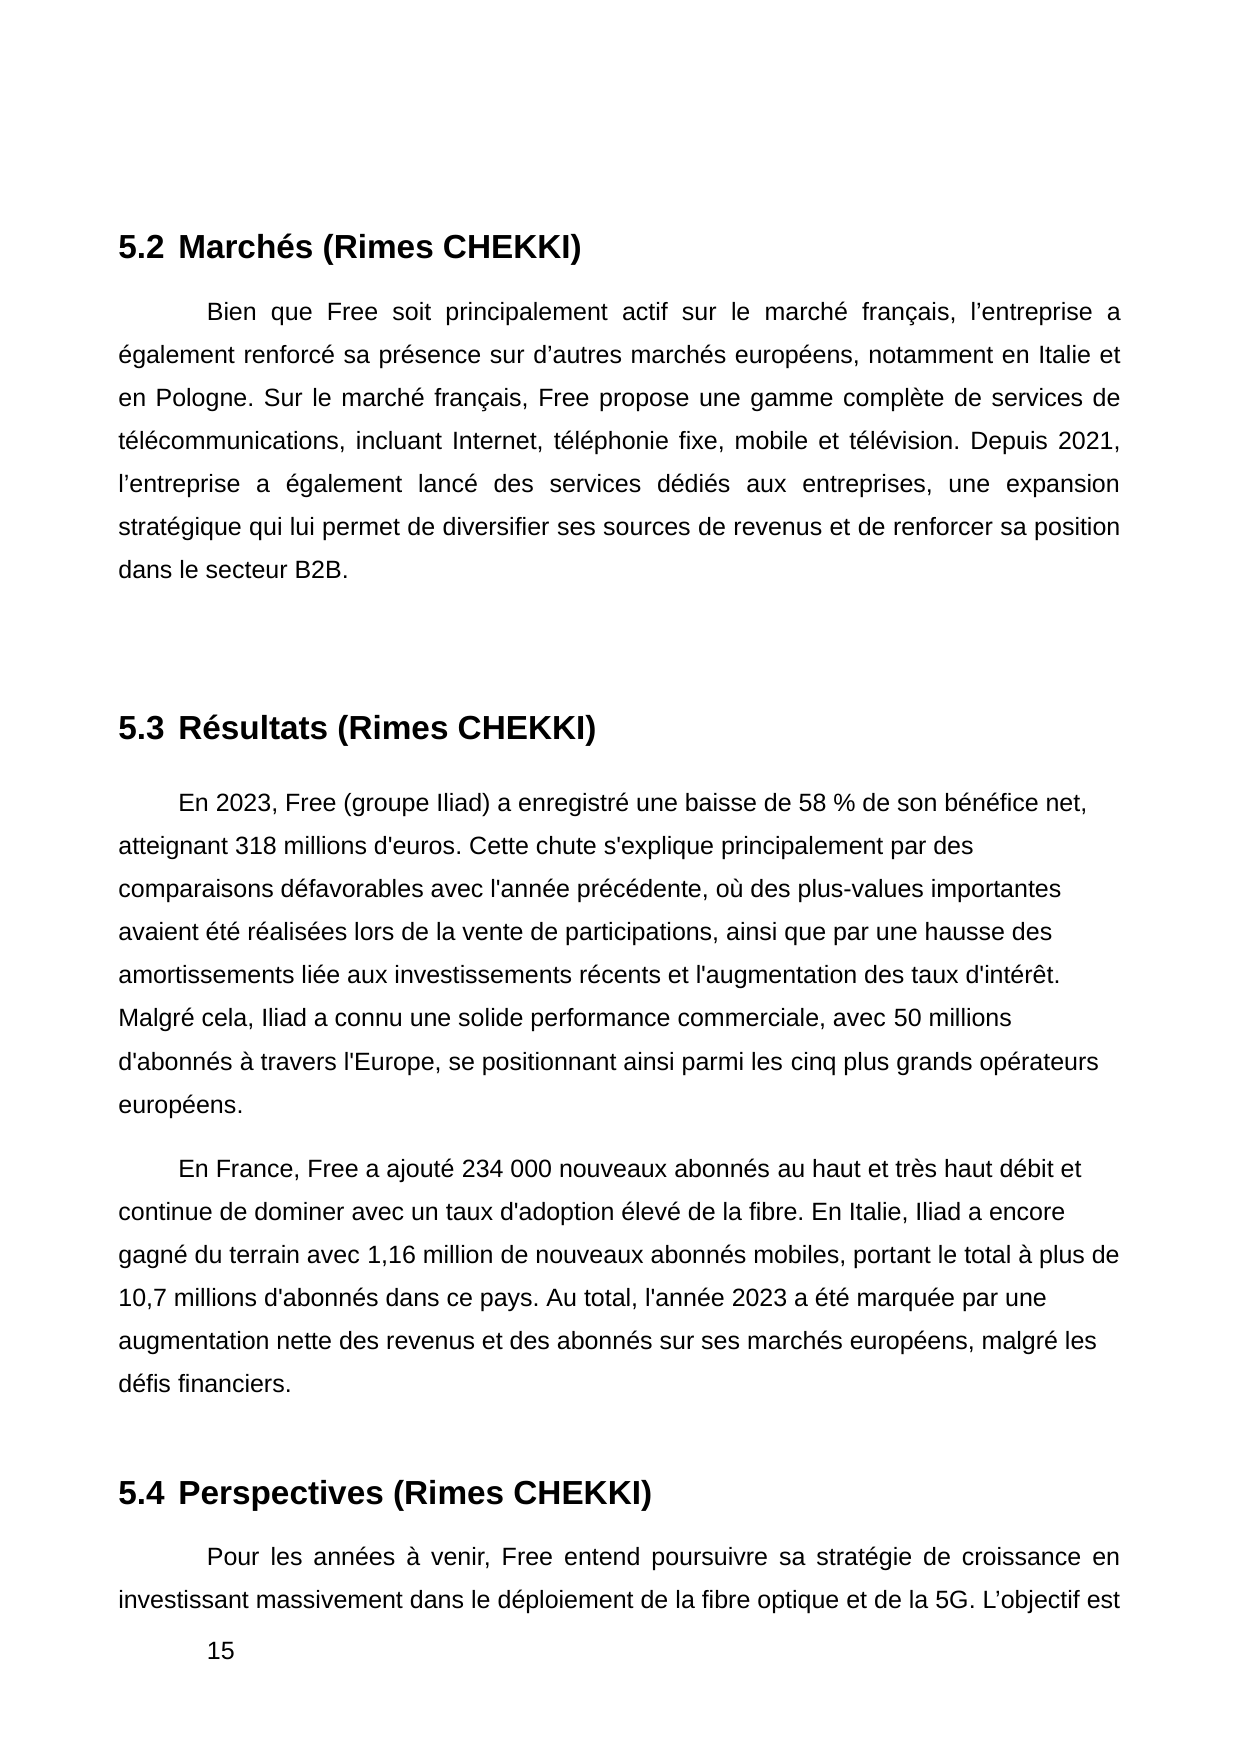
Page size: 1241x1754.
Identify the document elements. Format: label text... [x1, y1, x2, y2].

subtitle Résultats (Rimes CHEKKI) [118, 708, 1122, 746]
text Pour les années à venir, Free entend poursuivre sa stratégie de croissance en investissant massivement dans le déploiement de la fibre optique et de la 5G. L’objectif est [118, 1542, 1122, 1614]
text Bien que Free soit principalement actif sur le marché français, l’entreprise a également renforcé sa présence sur d’autres marchés européens, notamment en Italie et en Pologne. Sur le marché français, Free propose une gamme complète de services de télécommunications, incluant Internet, téléphonie fixe, mobile et télévision. Depuis 2021, l’entreprise a également lancé des services dédiés aux entreprises, une expansion stratégique qui lui permet de diversifier ses sources de revenus et de renforcer sa position dans le secteur B2B. [118, 297, 1122, 584]
text En France, Free a ajouté 234 000 nouveaux abonnés au haut et très haut débit et continue de dominer avec un taux d'adoption élevé de la fibre. En Italie, Iliad a encore gagné du terrain avec 1,16 million de nouveaux abonnés mobiles, portant le total à plus de 10,7 millions d'abonnés dans ce pays. Au total, l'année 2023 a été marquée par une augmentation nette des revenus et des abonnés sur ses marchés européens, malgré les défis financiers. [118, 1153, 1122, 1398]
subtitle Perspectives (Rimes CHEKKI) [118, 1473, 1122, 1511]
text En 2023, Free (groupe Iliad) a enregistré une baisse de 58 % de son bénéfice net, atteignant 318 millions d'euros. Cette chute s'explique principalement par des comparaisons défavorables avec l'année précédente, où des plus-values importantes avaient été réalisées lors de la vente de participations, ainsi que par une hausse des amortissements liée aux investissements récents et l'augmentation des taux d'intérêt. Malgré cela, Iliad a connu une solide performance commerciale, avec 50 millions d'abonnés à travers l'Europe, se positionnant ainsi parmi les cinq plus grands opérateurs européens. [118, 788, 1122, 1118]
subtitle Marchés (Rimes CHEKKI) [118, 227, 1122, 266]
